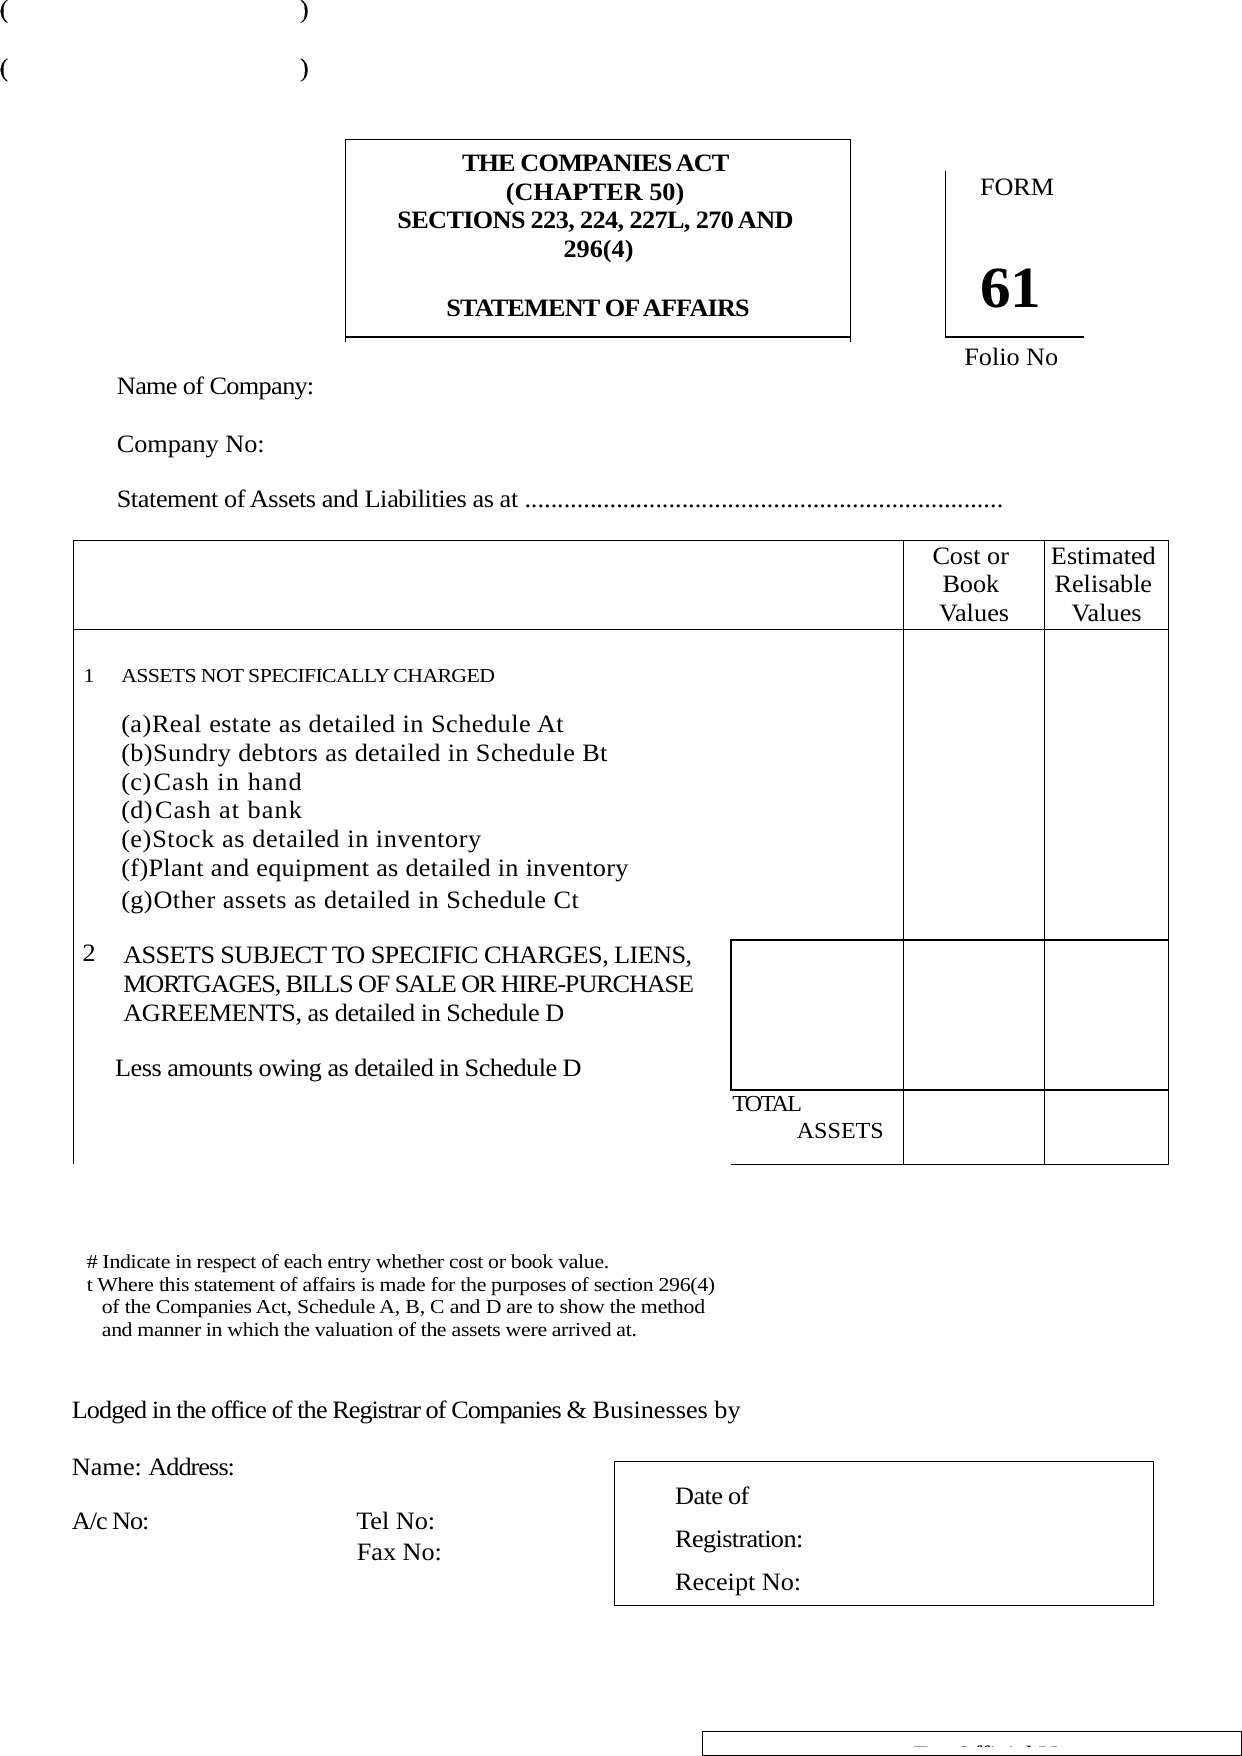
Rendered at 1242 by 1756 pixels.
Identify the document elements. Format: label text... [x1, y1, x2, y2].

table_header Cost or Book Values [904, 541, 1044, 629]
table_cell [946, 338, 1084, 342]
text [1154, 1510, 1176, 1534]
text Lodged in the office of the Registrar of Companies & Businesses by [72, 1395, 1176, 1425]
text Name of Company: [117, 371, 1176, 399]
table_cell [904, 1091, 1044, 1164]
table_cell [904, 941, 1044, 1089]
table_cell [851, 171, 945, 336]
text Statement of Assets and Liabilities as at [117, 484, 1176, 513]
text Name: Address: [72, 1443, 726, 1606]
text Name: Address: [615, 1462, 1153, 1605]
text [1154, 1538, 1176, 1566]
text [703, 1732, 1241, 1755]
table_cell [346, 338, 850, 342]
table_cell TOTAL ASSETS [731, 1091, 903, 1164]
text Company No: [117, 429, 1176, 458]
text t Where this statement of affairs is made for the purposes of section 296(4) of the Companies Act, Schedule A, B, C and D are to show the method and manner in which the valuation of the assets were arrived at. [87, 1272, 726, 1341]
text Folio No [964, 342, 1176, 371]
table_cell [851, 336, 946, 342]
table_header THE COMPANIES ACT (CHAPTER 50) SECTIONS 223, 224, 227L, 270 AND 296(4) STATEMENT OF AFFAIRS [346, 140, 850, 336]
table_cell 1 2 [74, 630, 104, 1164]
table_header [104, 541, 903, 629]
table_header [74, 541, 104, 629]
table_cell FORM 61 [946, 171, 1084, 336]
table_cell [732, 941, 903, 1089]
table_cell [1045, 630, 1168, 939]
text A/c No: Tel No: [72, 1510, 613, 1534]
text For Official Use [913, 1740, 1232, 1747]
picture [0, 0, 308, 82]
table_cell ASSETS NOT SPECIFICALLY CHARGED Real estate as detailed in Schedule At Sundry debtors as detailed in Schedule Bt Cash in hand Cash at bank Stock as detailed in inventory Plant and equipment as detailed in inventory Other assets as detailed in Schedule Ct ASSETS SUBJECT TO SPECIFIC CHARGES, LIENS, MORTGAGES, BILLS OF SALE OR HIRE-PURCHASE AGREEMENTS, as detailed in Schedule D Less amounts owing as detailed in Schedule D [104, 630, 731, 1164]
table_cell [1045, 1091, 1168, 1164]
table_header [946, 139, 1084, 171]
table_cell [904, 630, 1044, 939]
text Date of Registration: Receipt No: [675, 1470, 874, 1597]
text # Indicate in respect of each entry whether cost or book value. [87, 1250, 1176, 1272]
table_header [851, 139, 946, 171]
text Fax No: [357, 1538, 613, 1566]
table_cell [1045, 941, 1168, 1089]
table_header Estimated Relisable Values [1045, 541, 1168, 629]
table_cell [731, 630, 903, 939]
